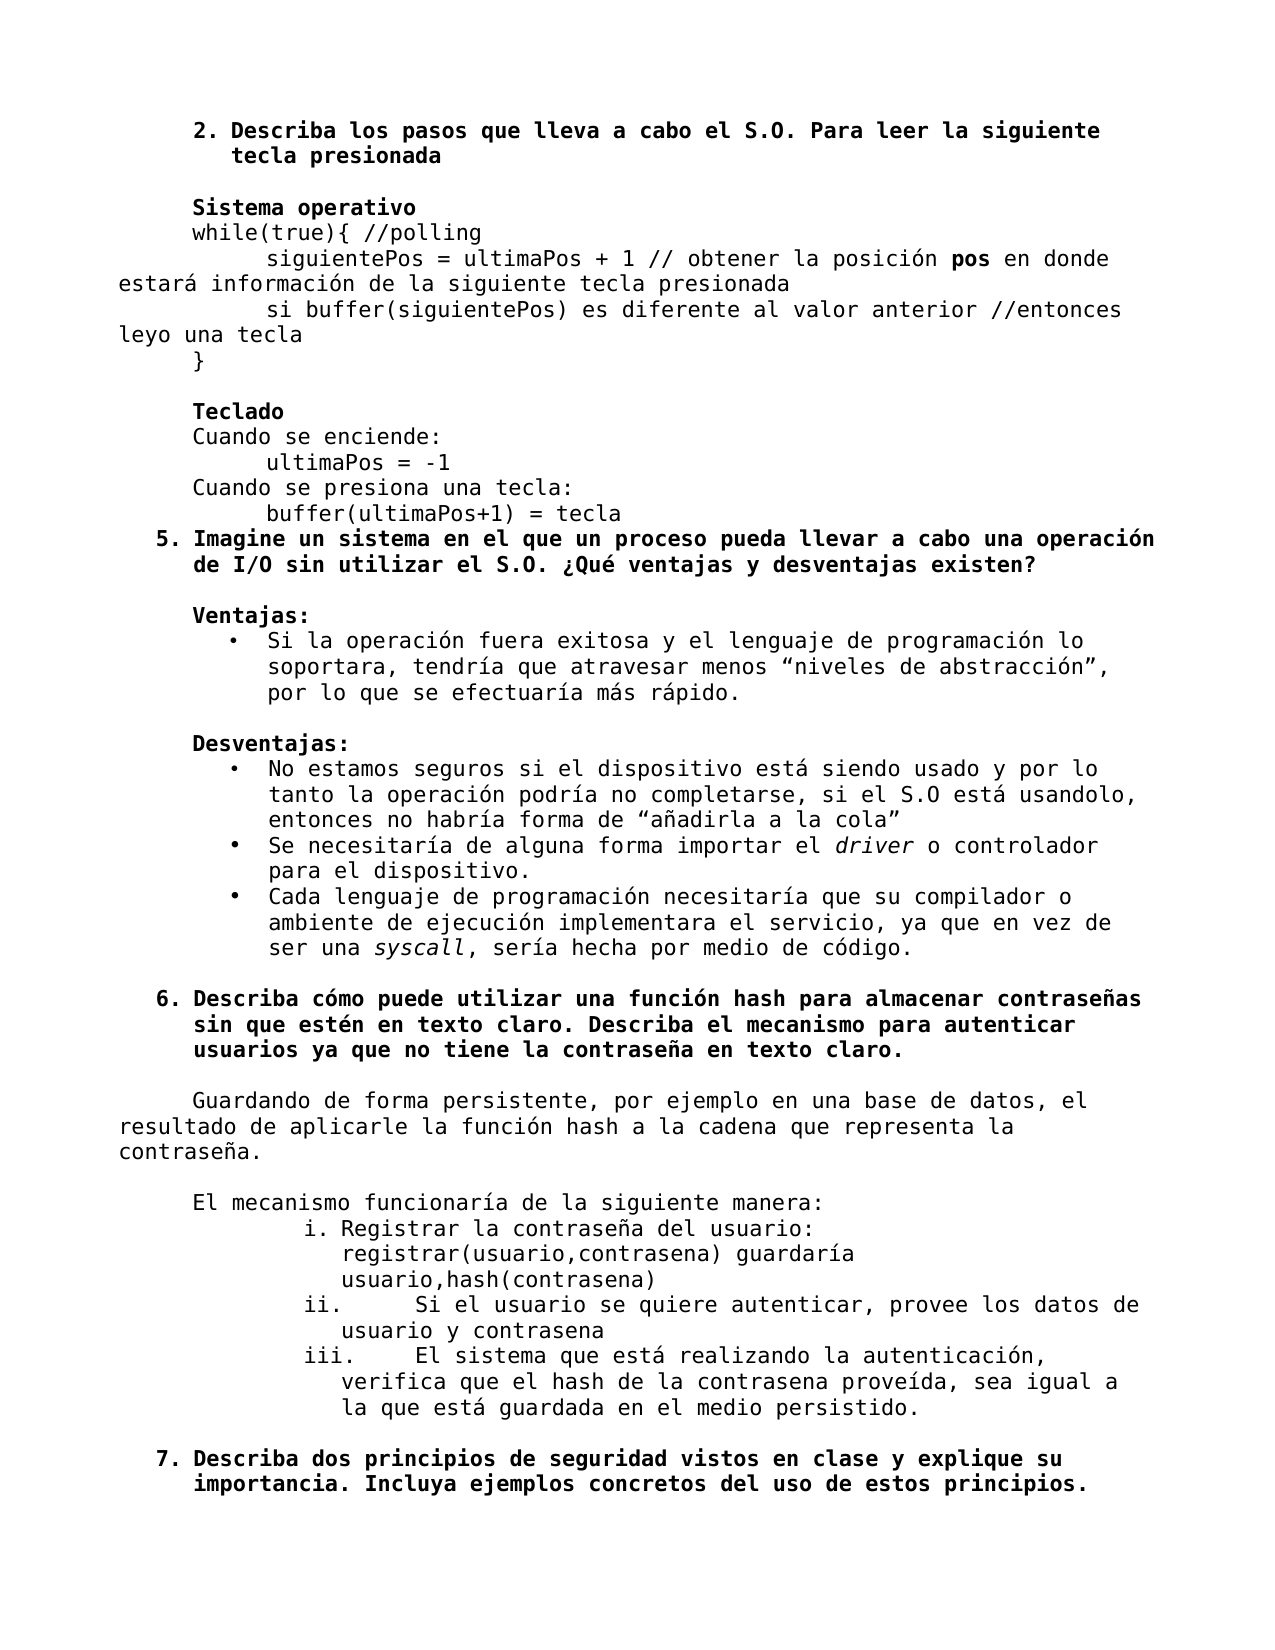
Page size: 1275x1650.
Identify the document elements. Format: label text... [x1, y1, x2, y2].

text si buffer(siguientePos) es diferente al valor anterior //entonces leyo una tecla [118, 297, 1157, 348]
list El sistema que está realizando la autenticación, verifica que el hash de la contrasena proveída, sea igual a la que está guardada en el medio persistido. [303, 1343, 1157, 1420]
text Sistema operativo [118, 195, 1157, 220]
text while(true){ //polling [118, 220, 1157, 246]
list Describa los pasos que lleva a cabo el S.O. Para leer la siguiente tecla presionada [193, 118, 1157, 169]
text Desventajas: [118, 731, 1157, 756]
text siguientePos = ultimaPos + 1 // obtener la posición pos en donde estará información de la siguiente tecla presionada [118, 246, 1157, 297]
list Se necesitaría de alguna forma importar el driver o controlador para el dispositivo. [231, 833, 1157, 884]
list Cada lenguaje de programación necesitaría que su compilador o ambiente de ejecución implementara el servicio, ya que en vez de ser una syscall, sería hecha por medio de código. [231, 884, 1157, 961]
text Ventajas: [118, 603, 1157, 628]
text } [118, 348, 1157, 373]
text El mecanismo funcionaría de la siguiente manera: [118, 1190, 1157, 1216]
list Si la operación fuera exitosa y el lenguaje de programación lo soportara, tendría que atravesar menos “niveles de abstracción”, por lo que se efectuaría más rápido. [229, 628, 1157, 705]
list Imagine un sistema en el que un proceso pueda llevar a cabo una operación de I/O sin utilizar el S.O. ¿Qué ventajas y desventajas existen? [156, 526, 1157, 577]
list Describa dos principios de seguridad vistos en clase y explique su importancia. Incluya ejemplos concretos del uso de estos principios. [156, 1446, 1157, 1497]
list Describa cómo puede utilizar una función hash para almacenar contraseñas sin que estén en texto claro. Describa el mecanismo para autenticar usuarios ya que no tiene la contraseña en texto claro. [156, 986, 1157, 1063]
text Cuando se enciende: [118, 424, 1157, 450]
text Cuando se presiona una tecla: [118, 475, 1157, 501]
text Teclado [118, 399, 1157, 424]
text ultimaPos = -1 [118, 450, 1157, 475]
list Registrar la contraseña del usuario: registrar(usuario,contrasena) guardaría usuario,hash(contrasena) [303, 1216, 1157, 1292]
list No estamos seguros si el dispositivo está siendo usado y por lo tanto la operación podría no completarse, si el S.O está usandolo, entonces no habría forma de “añadirla a la cola” [231, 756, 1157, 833]
list Si el usuario se quiere autenticar, provee los datos de usuario y contrasena [303, 1292, 1157, 1343]
text Guardando de forma persistente, por ejemplo en una base de datos, el resultado de aplicarle la función hash a la cadena que representa la contraseña. [118, 1088, 1157, 1165]
text buffer(ultimaPos+1) = tecla [118, 501, 1157, 526]
